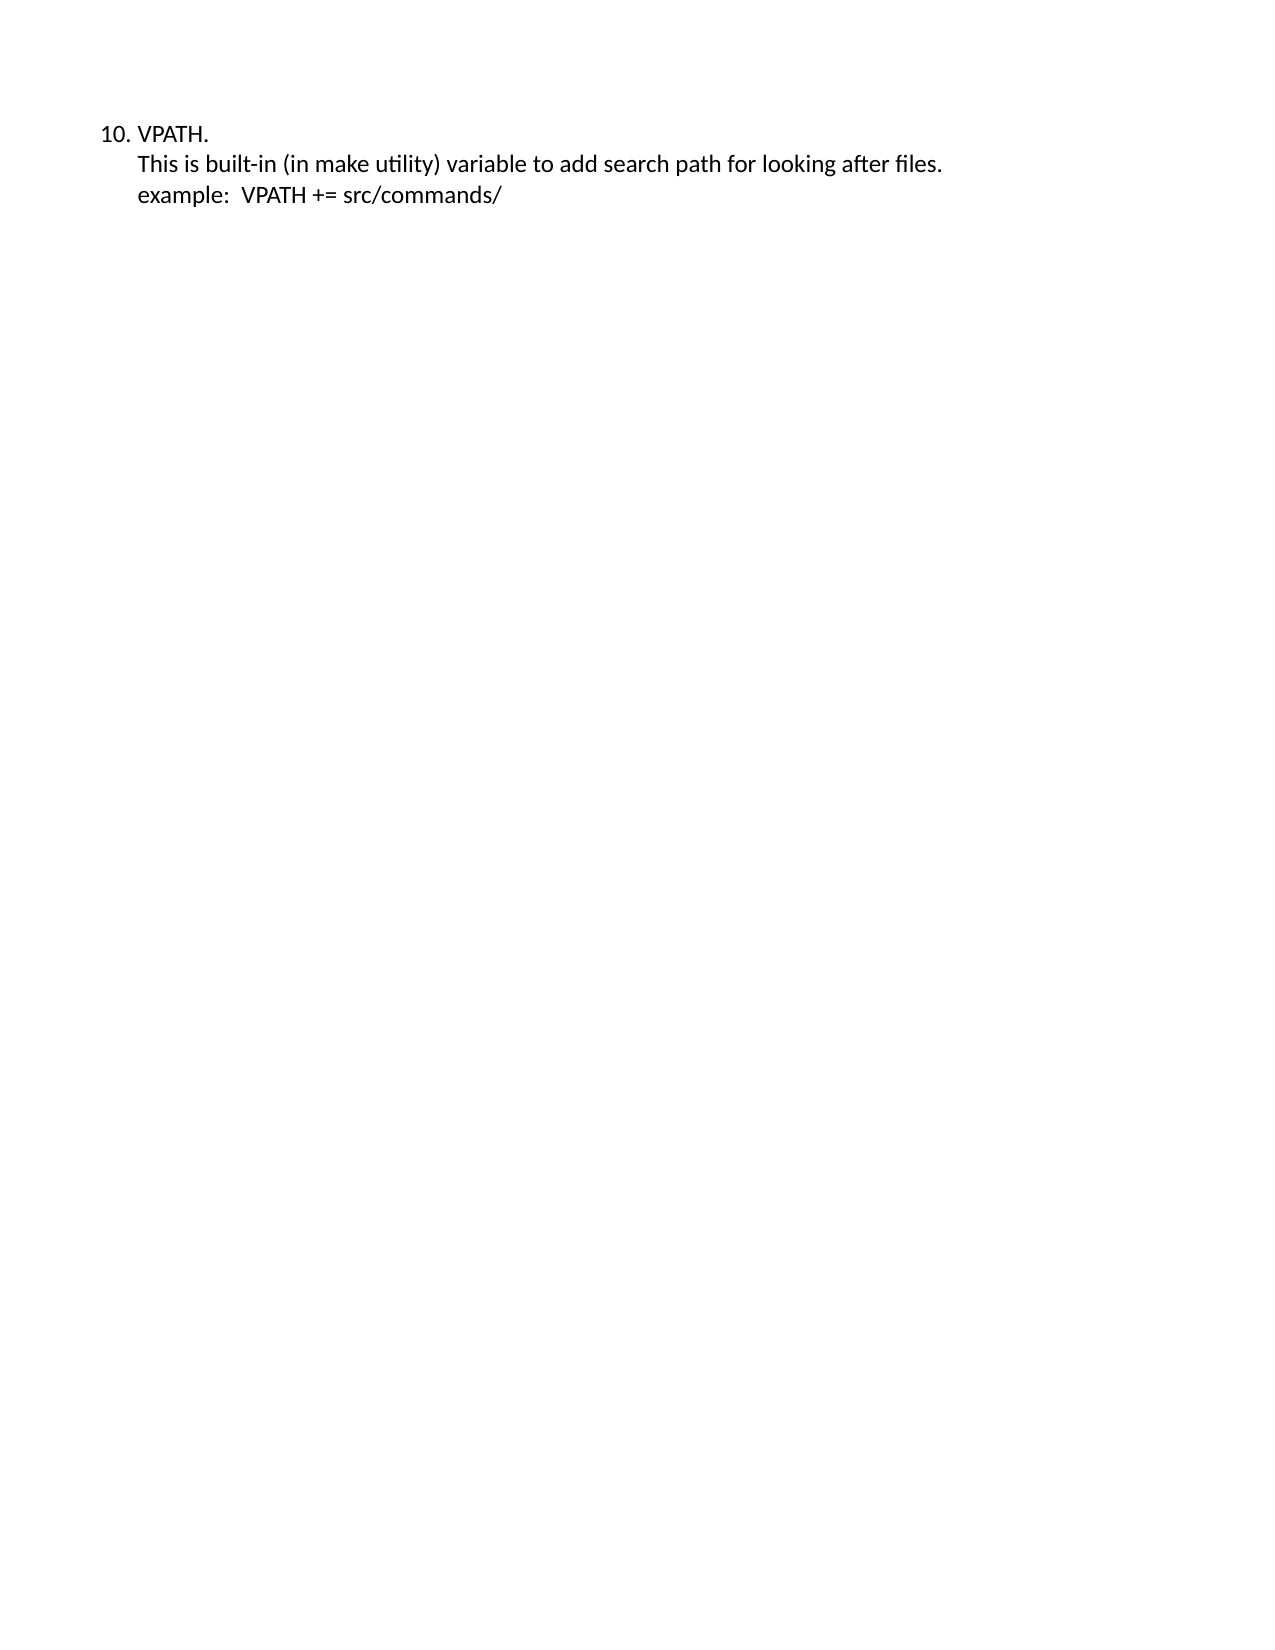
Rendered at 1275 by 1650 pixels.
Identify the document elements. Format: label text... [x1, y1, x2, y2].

text This is built-in (in make utility) variable to add search path for looking after files. [137, 148, 1202, 179]
list VPATH. [100, 118, 1202, 148]
text example: VPATH += src/commands/ [137, 179, 1202, 209]
